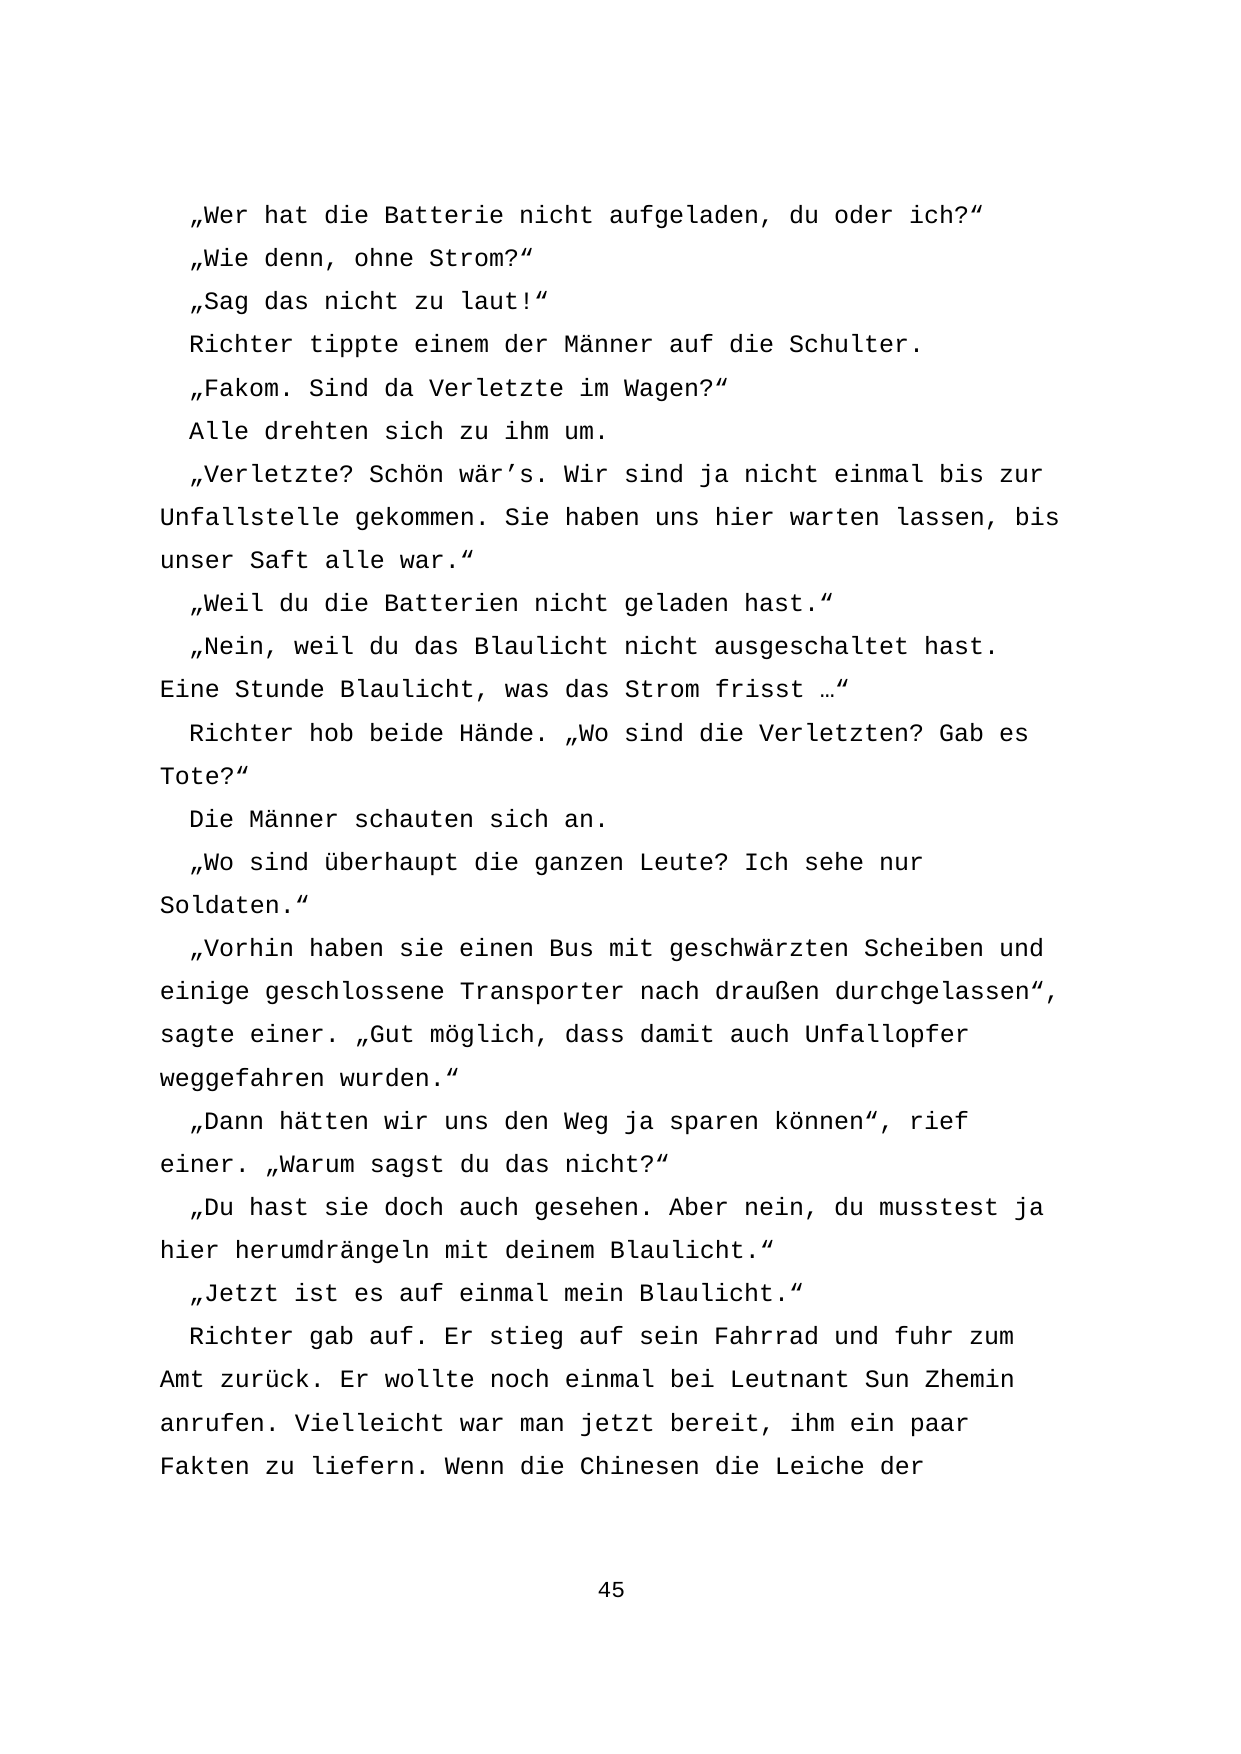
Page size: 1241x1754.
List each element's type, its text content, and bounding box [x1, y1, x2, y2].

text „Wie denn, ohne Strom?“ [159, 232, 1063, 275]
text „Weil du die Batterien nicht geladen hast.“ [159, 577, 1063, 620]
text „Sag das nicht zu laut!“ [159, 275, 1063, 318]
text „Wo sind überhaupt die ganzen Leute? Ich sehe nur Soldaten.“ [159, 836, 1063, 922]
text „Verletzte? Schön wär’s. Wir sind ja nicht einmal bis zur Unfallstelle gekommen. Sie haben uns hier warten lassen, bis unser Saft alle war.“ [159, 448, 1063, 577]
text Alle drehten sich zu ihm um. [159, 404, 1063, 448]
text „Du hast sie doch auch gesehen. Aber nein, du musstest ja hier herumdrängeln mit deinem Blaulicht.“ [159, 1181, 1063, 1267]
text Richter gab auf. Er stieg auf sein Fahrrad und fuhr zum Amt zurück. Er wollte noch einmal bei Leutnant Sun Zhemin anrufen. Vielleicht war man jetzt bereit, ihm ein paar Fakten zu liefern. Wenn die Chinesen die Leiche der [159, 1310, 1063, 1483]
text „Vorhin haben sie einen Bus mit geschwärzten Scheiben und einige geschlossene Transporter nach draußen durchgelassen“, sagte einer. „Gut möglich, dass damit auch Unfallopfer weggefahren wurden.“ [159, 922, 1063, 1094]
text „Wer hat die Batterie nicht aufgeladen, du oder ich?“ [159, 189, 1063, 232]
text „Fakom. Sind da Verletzte im Wagen?“ [159, 361, 1063, 404]
text Richter hob beide Hände. „Wo sind die Verletzten? Gab es Tote?“ [159, 706, 1063, 793]
text Die Männer schauten sich an. [159, 793, 1063, 836]
text „Dann hätten wir uns den Weg ja sparen können“, rief einer. „Warum sagst du das nicht?“ [159, 1094, 1063, 1181]
text Richter tippte einem der Männer auf die Schulter. [159, 318, 1063, 361]
text „Nein, weil du das Blaulicht nicht ausgeschaltet hast. Eine Stunde Blaulicht, was das Strom frisst …“ [159, 620, 1063, 706]
text „Jetzt ist es auf einmal mein Blaulicht.“ [159, 1267, 1063, 1310]
